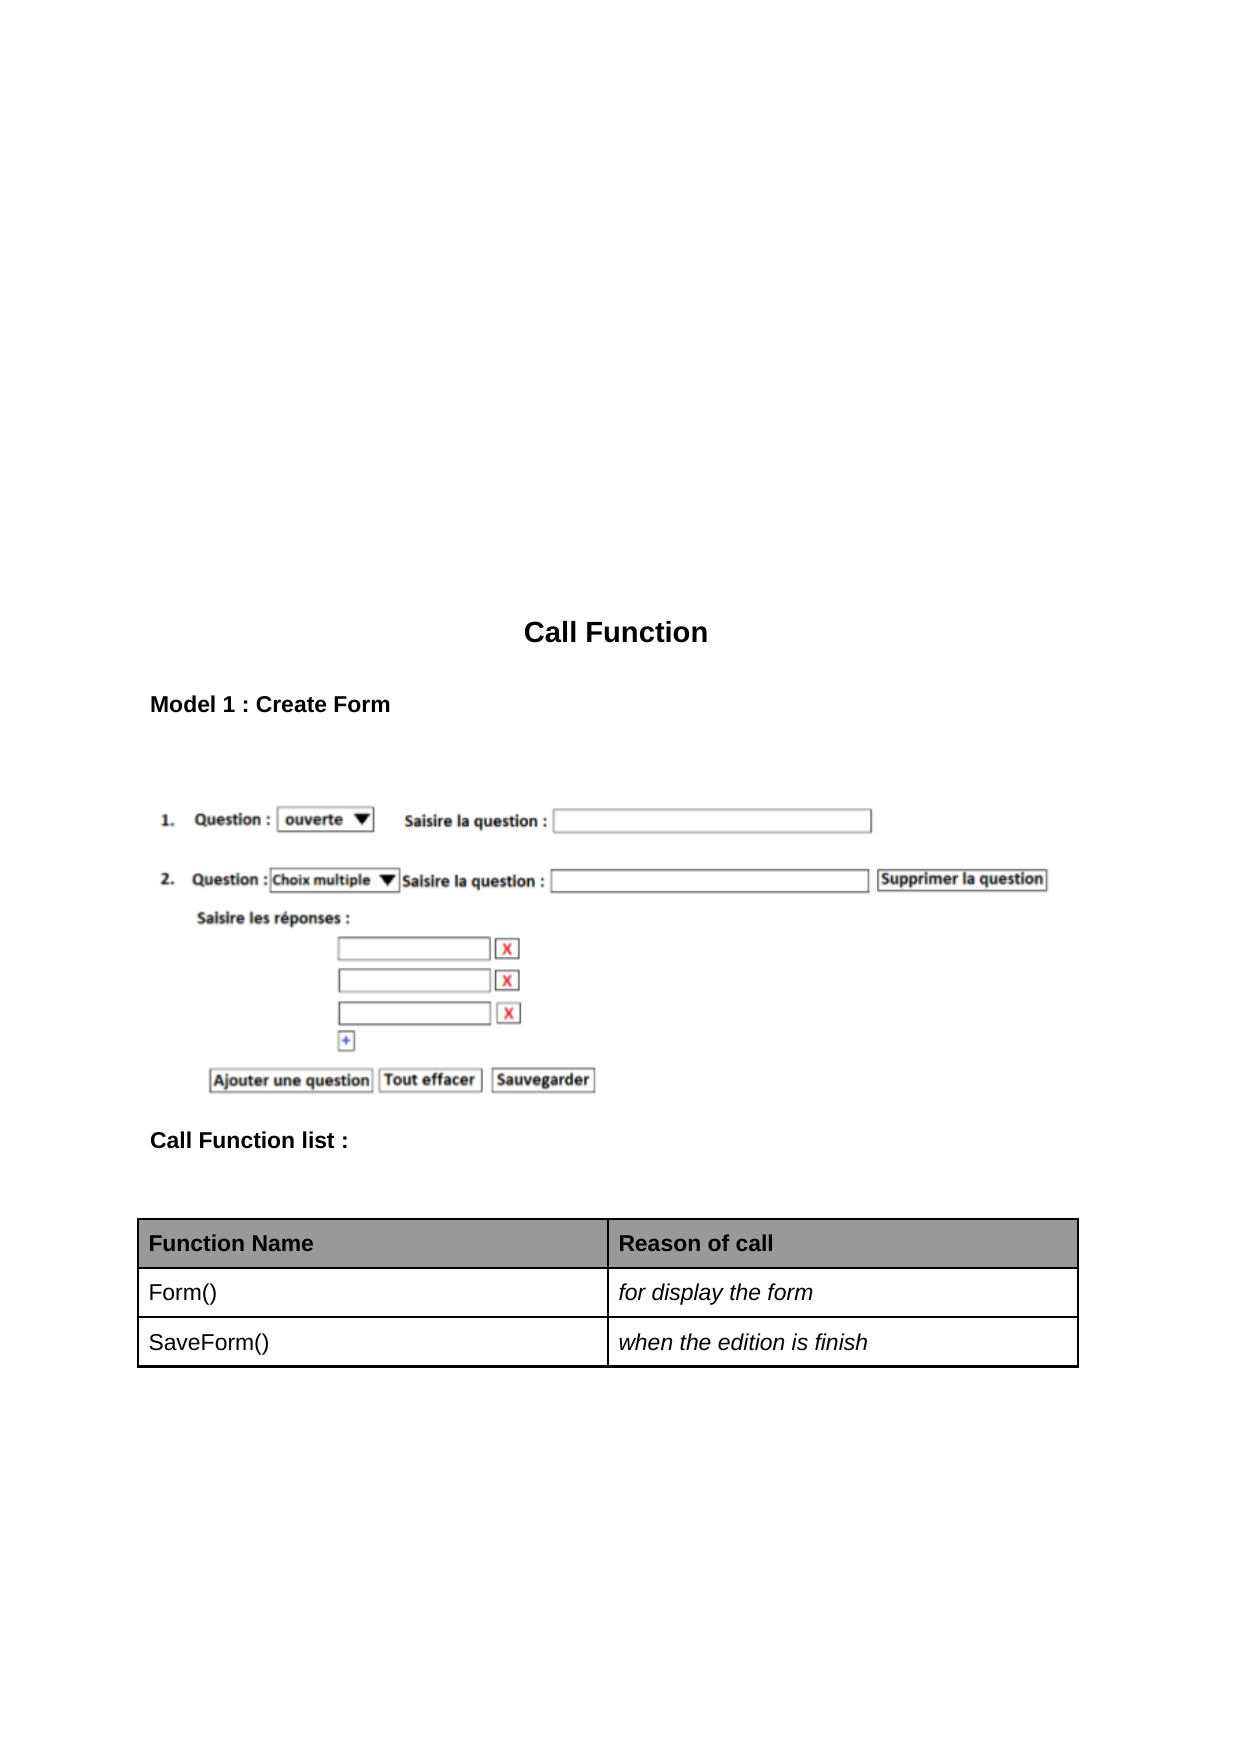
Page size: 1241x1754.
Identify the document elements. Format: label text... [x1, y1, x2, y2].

table_cell for display the form [609, 1269, 1077, 1316]
table_cell SaveForm() [139, 1318, 607, 1365]
subtitle Model 1 : Create Form [150, 691, 1090, 717]
table_header Function Name [139, 1220, 607, 1267]
text Call Function list : [150, 1127, 1090, 1153]
picture [150, 781, 1091, 1124]
table_cell when the edition is finish [609, 1318, 1077, 1365]
subtitle Call Function [150, 614, 1090, 648]
table_header Reason of call [609, 1220, 1077, 1267]
table_cell Form() [139, 1269, 607, 1316]
